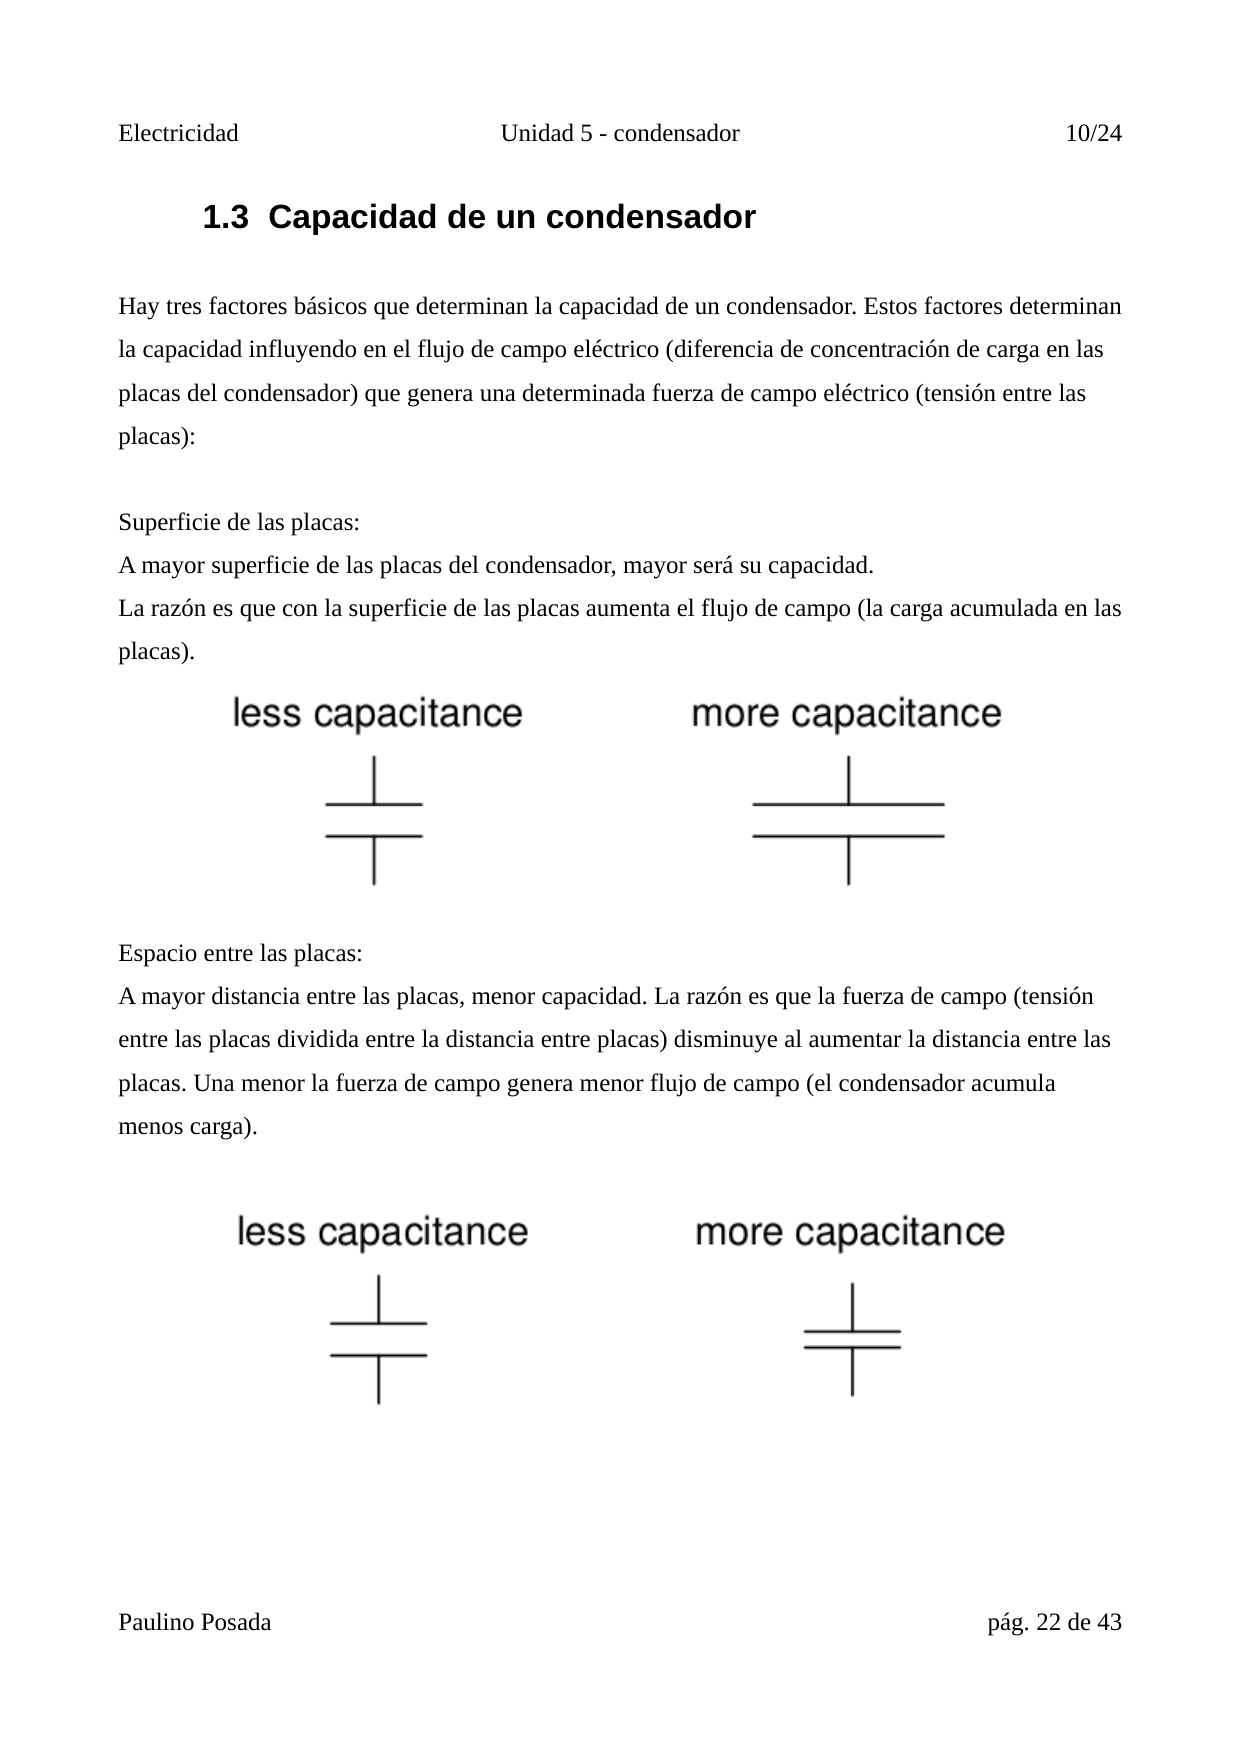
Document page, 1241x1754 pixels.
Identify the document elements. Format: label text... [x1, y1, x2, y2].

picture [221, 679, 1020, 907]
picture [223, 1197, 1017, 1421]
text A mayor superficie de las placas del condensador, mayor será su capacidad. [118, 550, 1122, 579]
text Superficie de las placas: [118, 507, 1122, 536]
text Espacio entre las placas: [118, 938, 1122, 967]
text La razón es que con la superficie de las placas aumenta el flujo de campo (la carga acumulada en las placas). [118, 593, 1122, 665]
subtitle Capacidad de un condensador [193, 197, 1122, 236]
text Hay tres factores básicos que determinan la capacidad de un condensador. Estos factores determinan la capacidad influyendo en el flujo de campo eléctrico (diferencia de concentración de carga en las placas del condensador) que genera una determinada fuerza de campo eléctrico (tensión entre las placas): [118, 291, 1122, 449]
text A mayor distancia entre las placas, menor capacidad. La razón es que la fuerza de campo (tensión entre las placas dividida entre la distancia entre placas) disminuye al aumentar la distancia entre las placas. Una menor la fuerza de campo genera menor flujo de campo (el condensador acumula menos carga). [118, 981, 1122, 1139]
